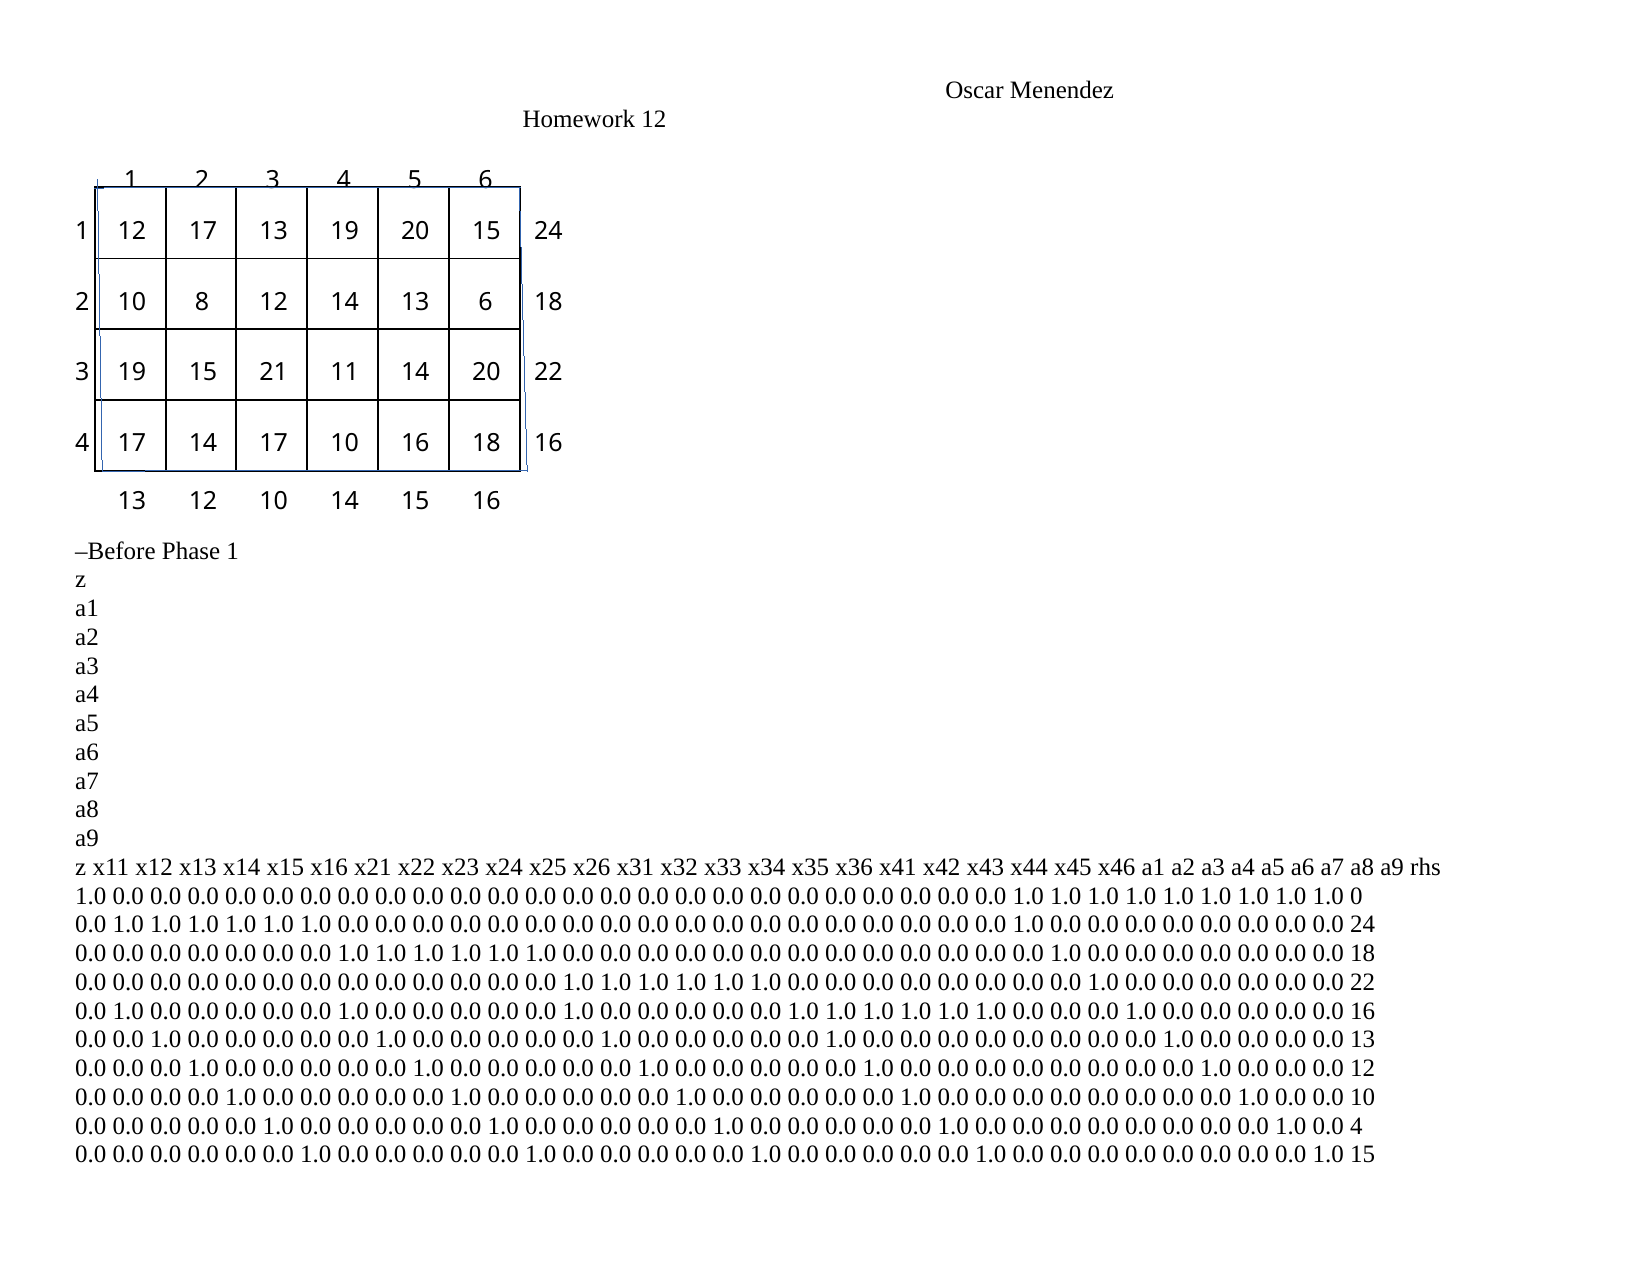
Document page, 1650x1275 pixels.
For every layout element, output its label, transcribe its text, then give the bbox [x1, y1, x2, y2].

text a5 [75, 708, 1575, 737]
text 0.0 1.0 1.0 1.0 1.0 1.0 1.0 0.0 0.0 0.0 0.0 0.0 0.0 0.0 0.0 0.0 0.0 0.0 0.0 0.0 0.0 0.0 0.0 0.0 0.0 1.0 0.0 0.0 0.0 0.0 0.0 0.0 0.0 0.0 24 [75, 909, 1575, 938]
text a8 [75, 794, 1575, 823]
text a6 [75, 737, 1575, 766]
text 0.0 0.0 1.0 0.0 0.0 0.0 0.0 0.0 1.0 0.0 0.0 0.0 0.0 0.0 1.0 0.0 0.0 0.0 0.0 0.0 1.0 0.0 0.0 0.0 0.0 0.0 0.0 0.0 0.0 1.0 0.0 0.0 0.0 0.0 13 [75, 1024, 1575, 1053]
text a3 [75, 651, 1575, 679]
text a9 [75, 823, 1575, 852]
text –Before Phase 1 [75, 536, 1575, 564]
picture [99, 188, 521, 470]
text 0.0 0.0 0.0 0.0 0.0 0.0 0.0 1.0 1.0 1.0 1.0 1.0 1.0 0.0 0.0 0.0 0.0 0.0 0.0 0.0 0.0 0.0 0.0 0.0 0.0 0.0 1.0 0.0 0.0 0.0 0.0 0.0 0.0 0.0 18 [75, 938, 1575, 967]
text 1.0 0.0 0.0 0.0 0.0 0.0 0.0 0.0 0.0 0.0 0.0 0.0 0.0 0.0 0.0 0.0 0.0 0.0 0.0 0.0 0.0 0.0 0.0 0.0 0.0 1.0 1.0 1.0 1.0 1.0 1.0 1.0 1.0 1.0 0 [75, 881, 1575, 909]
text a1 [75, 593, 1575, 622]
text 0.0 1.0 0.0 0.0 0.0 0.0 0.0 1.0 0.0 0.0 0.0 0.0 0.0 1.0 0.0 0.0 0.0 0.0 0.0 1.0 1.0 1.0 1.0 1.0 1.0 0.0 0.0 0.0 1.0 0.0 0.0 0.0 0.0 0.0 16 [75, 996, 1575, 1024]
text 0.0 0.0 0.0 1.0 0.0 0.0 0.0 0.0 0.0 1.0 0.0 0.0 0.0 0.0 0.0 1.0 0.0 0.0 0.0 0.0 0.0 1.0 0.0 0.0 0.0 0.0 0.0 0.0 0.0 0.0 1.0 0.0 0.0 0.0 12 [75, 1053, 1575, 1082]
text z x11 x12 x13 x14 x15 x16 x21 x22 x23 x24 x25 x26 x31 x32 x33 x34 x35 x36 x41 x42 x43 x44 x45 x46 a1 a2 a3 a4 a5 a6 a7 a8 a9 rhs [75, 852, 1575, 881]
text 0.0 0.0 0.0 0.0 0.0 0.0 1.0 0.0 0.0 0.0 0.0 0.0 1.0 0.0 0.0 0.0 0.0 0.0 1.0 0.0 0.0 0.0 0.0 0.0 1.0 0.0 0.0 0.0 0.0 0.0 0.0 0.0 0.0 1.0 15 [75, 1139, 1575, 1168]
picture [94, 189, 102, 472]
text z [75, 564, 1575, 593]
text 0.0 0.0 0.0 0.0 0.0 0.0 0.0 0.0 0.0 0.0 0.0 0.0 0.0 1.0 1.0 1.0 1.0 1.0 1.0 0.0 0.0 0.0 0.0 0.0 0.0 0.0 0.0 1.0 0.0 0.0 0.0 0.0 0.0 0.0 22 [75, 967, 1575, 996]
text 0.0 0.0 0.0 0.0 1.0 0.0 0.0 0.0 0.0 0.0 1.0 0.0 0.0 0.0 0.0 0.0 1.0 0.0 0.0 0.0 0.0 0.0 1.0 0.0 0.0 0.0 0.0 0.0 0.0 0.0 0.0 1.0 0.0 0.0 10 [75, 1082, 1575, 1111]
text a2 [75, 622, 1575, 651]
text a7 [75, 766, 1575, 794]
text 0.0 0.0 0.0 0.0 0.0 1.0 0.0 0.0 0.0 0.0 0.0 1.0 0.0 0.0 0.0 0.0 0.0 1.0 0.0 0.0 0.0 0.0 0.0 1.0 0.0 0.0 0.0 0.0 0.0 0.0 0.0 0.0 1.0 0.0 4 [75, 1111, 1575, 1139]
text a4 [75, 679, 1575, 708]
